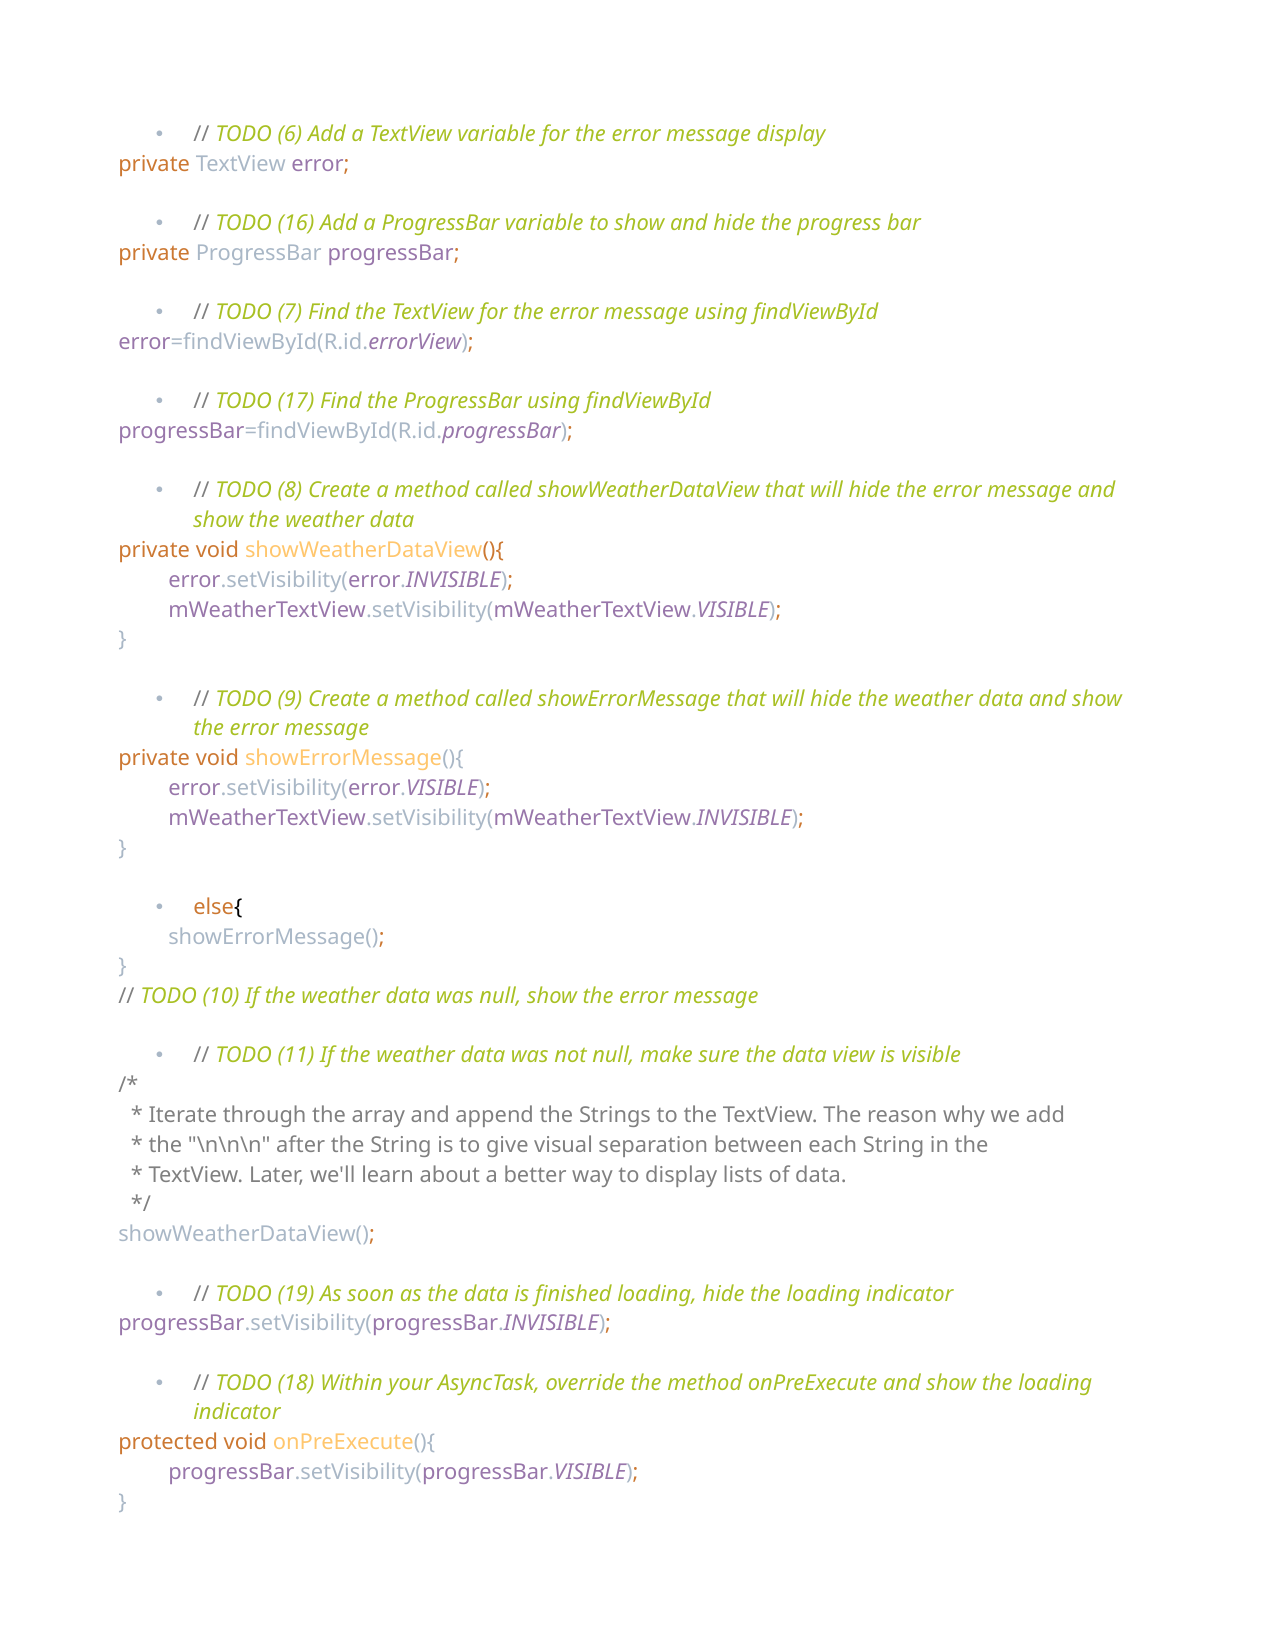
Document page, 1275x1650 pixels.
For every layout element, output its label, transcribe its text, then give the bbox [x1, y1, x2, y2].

list // TODO (8) Create a method called showWeatherDataView that will hide the error message and show the weather data [156, 474, 1157, 534]
list // TODO (16) Add a ProgressBar variable to show and hide the progress bar [156, 207, 1157, 237]
list // TODO (18) Within your AsyncTask, override the method onPreExecute and show the loading indicator [156, 1367, 1157, 1426]
text error=findViewById(R.id.errorView); [118, 326, 1157, 356]
list // TODO (19) As soon as the data is finished loading, hide the loading indicator [156, 1277, 1157, 1307]
text * the "\n\n\n" after the String is to give visual separation between each String in the [118, 1129, 1157, 1159]
list // TODO (6) Add a TextView variable for the error message display [156, 118, 1157, 148]
list // TODO (11) If the weather data was not null, make sure the data view is visible [156, 1039, 1157, 1069]
text * Iterate through the array and append the Strings to the TextView. The reason why we add [118, 1099, 1157, 1129]
text private ProgressBar progressBar; [118, 237, 1157, 267]
list // TODO (7) Find the TextView for the error message using findViewById [156, 296, 1157, 326]
text } [118, 623, 1157, 653]
text error.setVisibility(error.INVISIBLE); [118, 564, 1157, 593]
list // TODO (17) Find the ProgressBar using findViewById [156, 385, 1157, 415]
text showWeatherDataView(); [118, 1218, 1157, 1248]
text showErrorMessage(); [118, 921, 1157, 950]
text private void showWeatherDataView(){ [118, 534, 1157, 564]
text progressBar.setVisibility(progressBar.INVISIBLE); [118, 1307, 1157, 1337]
text protected void onPreExecute(){ [118, 1426, 1157, 1456]
text } [118, 1486, 1157, 1516]
text mWeatherTextView.setVisibility(mWeatherTextView.VISIBLE); [118, 593, 1157, 623]
text error.setVisibility(error.VISIBLE); [118, 772, 1157, 802]
text /* [118, 1069, 1157, 1099]
text } [118, 832, 1157, 861]
list else{ [156, 891, 1157, 921]
text * TextView. Later, we'll learn about a better way to display lists of data. [118, 1159, 1157, 1188]
text } [118, 950, 1157, 980]
text progressBar=findViewById(R.id.progressBar); [118, 415, 1157, 445]
text mWeatherTextView.setVisibility(mWeatherTextView.INVISIBLE); [118, 802, 1157, 832]
text // TODO (10) If the weather data was null, show the error message [118, 980, 1157, 1010]
text progressBar.setVisibility(progressBar.VISIBLE); [118, 1456, 1157, 1486]
text */ [118, 1188, 1157, 1218]
text private void showErrorMessage(){ [118, 742, 1157, 772]
text private TextView error; [118, 148, 1157, 178]
list // TODO (9) Create a method called showErrorMessage that will hide the weather data and show the error message [156, 683, 1157, 742]
